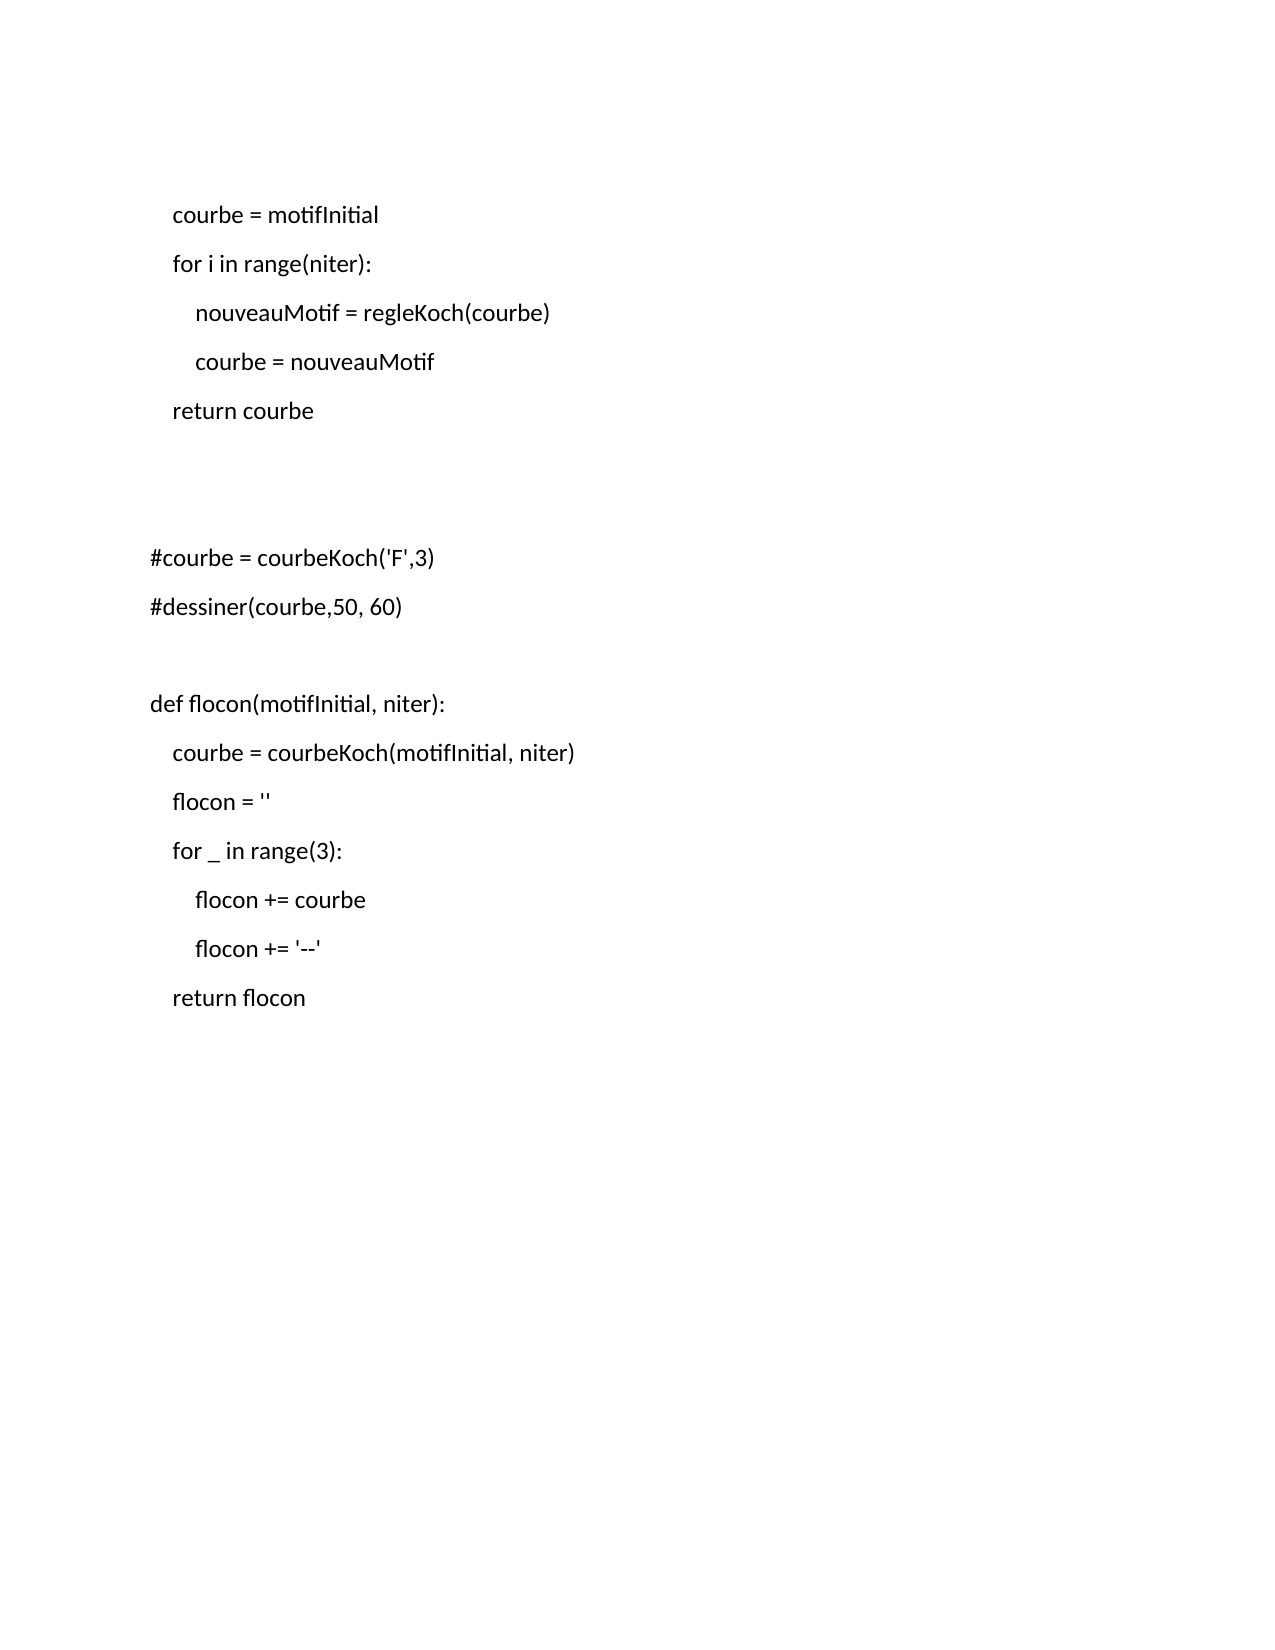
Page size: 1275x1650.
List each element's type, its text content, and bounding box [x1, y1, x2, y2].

text courbe = courbeKoch(motifInitial, niter) [150, 737, 1125, 768]
text return flocon [150, 982, 1125, 1013]
text return courbe [150, 395, 1125, 425]
text flocon += '--' [150, 933, 1125, 964]
text #dessiner(courbe,50, 60) [150, 591, 1125, 621]
text for i in range(niter): [150, 248, 1125, 278]
text #courbe = courbeKoch('F',3) [150, 542, 1125, 572]
text def flocon(motifInitial, niter): [150, 688, 1125, 719]
text courbe = nouveauMotif [150, 346, 1125, 376]
text flocon = '' [150, 786, 1125, 817]
text flocon += courbe [150, 884, 1125, 915]
text courbe = motifInitial [150, 199, 1125, 229]
text for _ in range(3): [150, 835, 1125, 866]
text nouveauMotif = regleKoch(courbe) [150, 297, 1125, 327]
